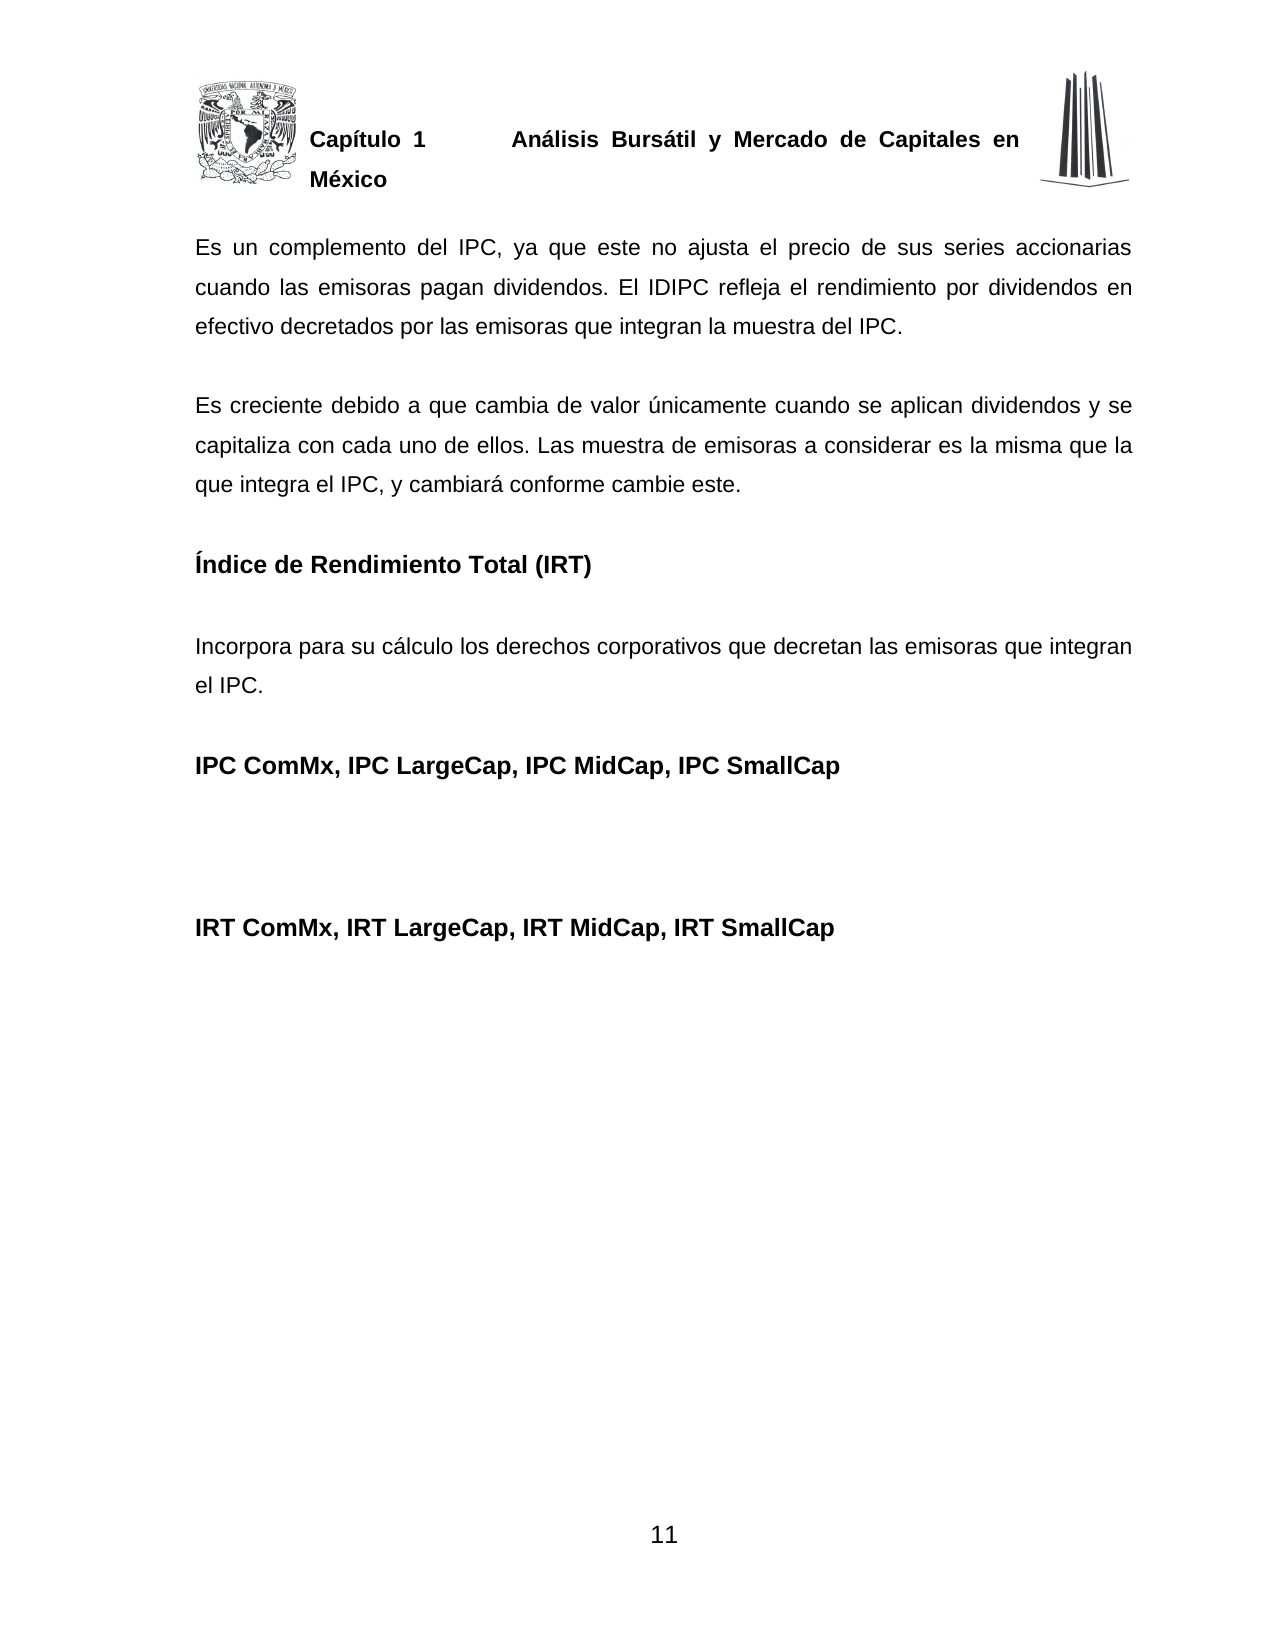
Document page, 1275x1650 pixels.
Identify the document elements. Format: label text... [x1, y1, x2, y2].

text IRT ComMx, IRT LargeCap, IRT MidCap, IRT SmallCap [195, 913, 1133, 942]
picture [1034, 65, 1136, 193]
text IPC ComMx, IPC LargeCap, IPC MidCap, IPC SmallCap [195, 751, 1133, 780]
text Índice de Rendimiento Total (IRT) [195, 550, 1133, 579]
text Incorpora para su cálculo los derechos corporativos que decretan las emisoras que integran el IPC. [195, 633, 1133, 699]
text Es un complemento del IPC, ya que este no ajusta el precio de sus series accionarias cuando las emisoras pagan dividendos. El IDIPC refleja el rendimiento por dividendos en efectivo decretados por las emisoras que integran la muestra del IPC. [195, 234, 1133, 340]
text Es creciente debido a que cambia de valor únicamente cuando se aplican dividendos y se capitaliza con cada uno de ellos. Las muestra de emisoras a considerar es la misma que la que integra el IPC, y cambiará conforme cambie este. [195, 392, 1133, 498]
